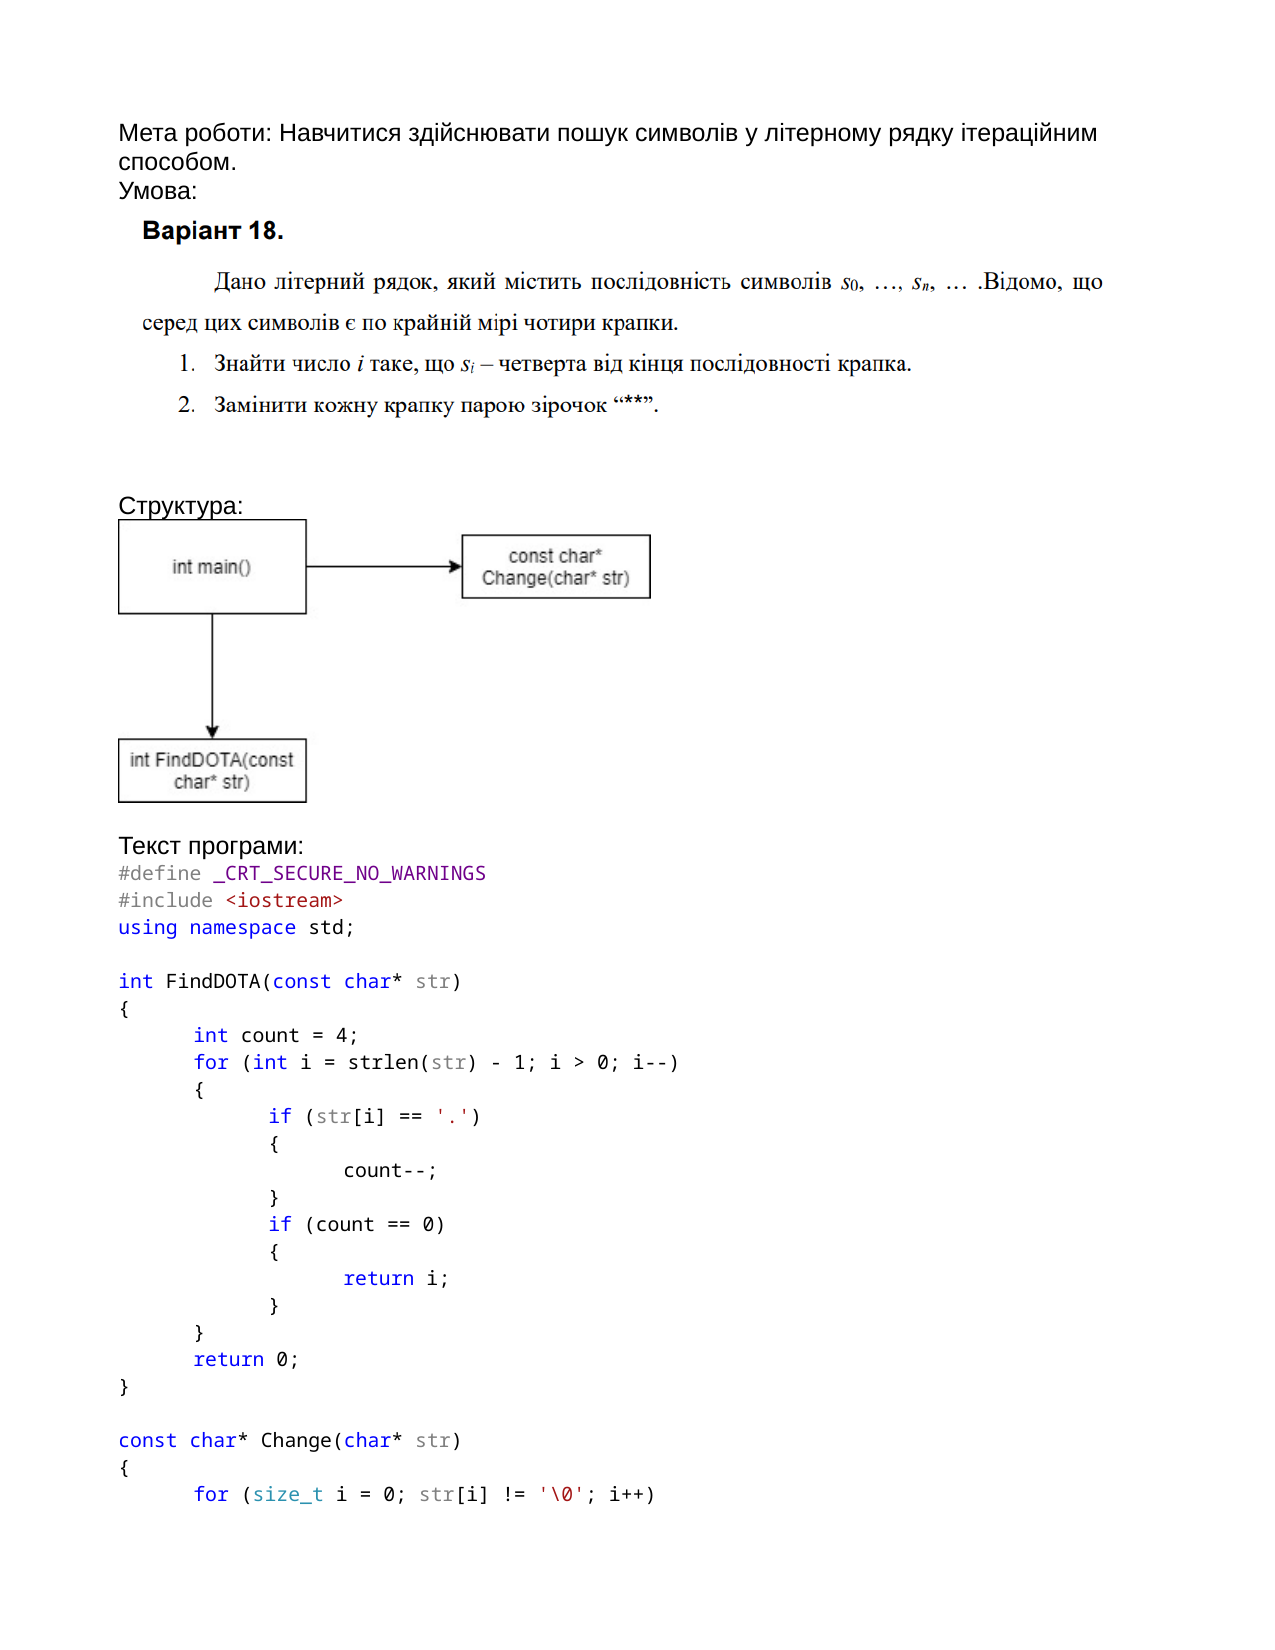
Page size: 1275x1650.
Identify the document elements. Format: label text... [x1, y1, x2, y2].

text { [118, 994, 1157, 1022]
text } [118, 1318, 1157, 1345]
text Текст програми: [118, 831, 1157, 860]
text #define _CRT_SECURE_NO_WARNINGS [118, 860, 1157, 887]
text } [118, 1291, 1157, 1318]
text for (int i = strlen(str) - 1; i > 0; i--) [118, 1048, 1157, 1076]
text if (str[i] == '.') [118, 1102, 1157, 1129]
text { [118, 1453, 1157, 1480]
text count--; [118, 1156, 1157, 1183]
text return i; [118, 1264, 1157, 1291]
text { [118, 1076, 1157, 1102]
text int count = 4; [118, 1022, 1157, 1048]
text for (size_t i = 0; str[i] != '\0'; i++) [118, 1480, 1157, 1507]
text #include <iostream> [118, 887, 1157, 914]
text using namespace std; [118, 914, 1157, 941]
text Умова: [118, 176, 1157, 204]
text Мета роботи: Навчитися здійснювати пошук символів у літерному рядку ітераційним способом. [118, 118, 1157, 176]
text { [118, 1129, 1157, 1156]
text { [118, 1237, 1157, 1264]
text return 0; [118, 1345, 1157, 1372]
text } [118, 1372, 1157, 1399]
text } [118, 1183, 1157, 1210]
text Структура: [118, 491, 1157, 519]
text if (count == 0) [118, 1210, 1157, 1237]
text const char* Change(char* str) [118, 1426, 1157, 1453]
text int FindDOTA(const char* str) [118, 968, 1157, 994]
